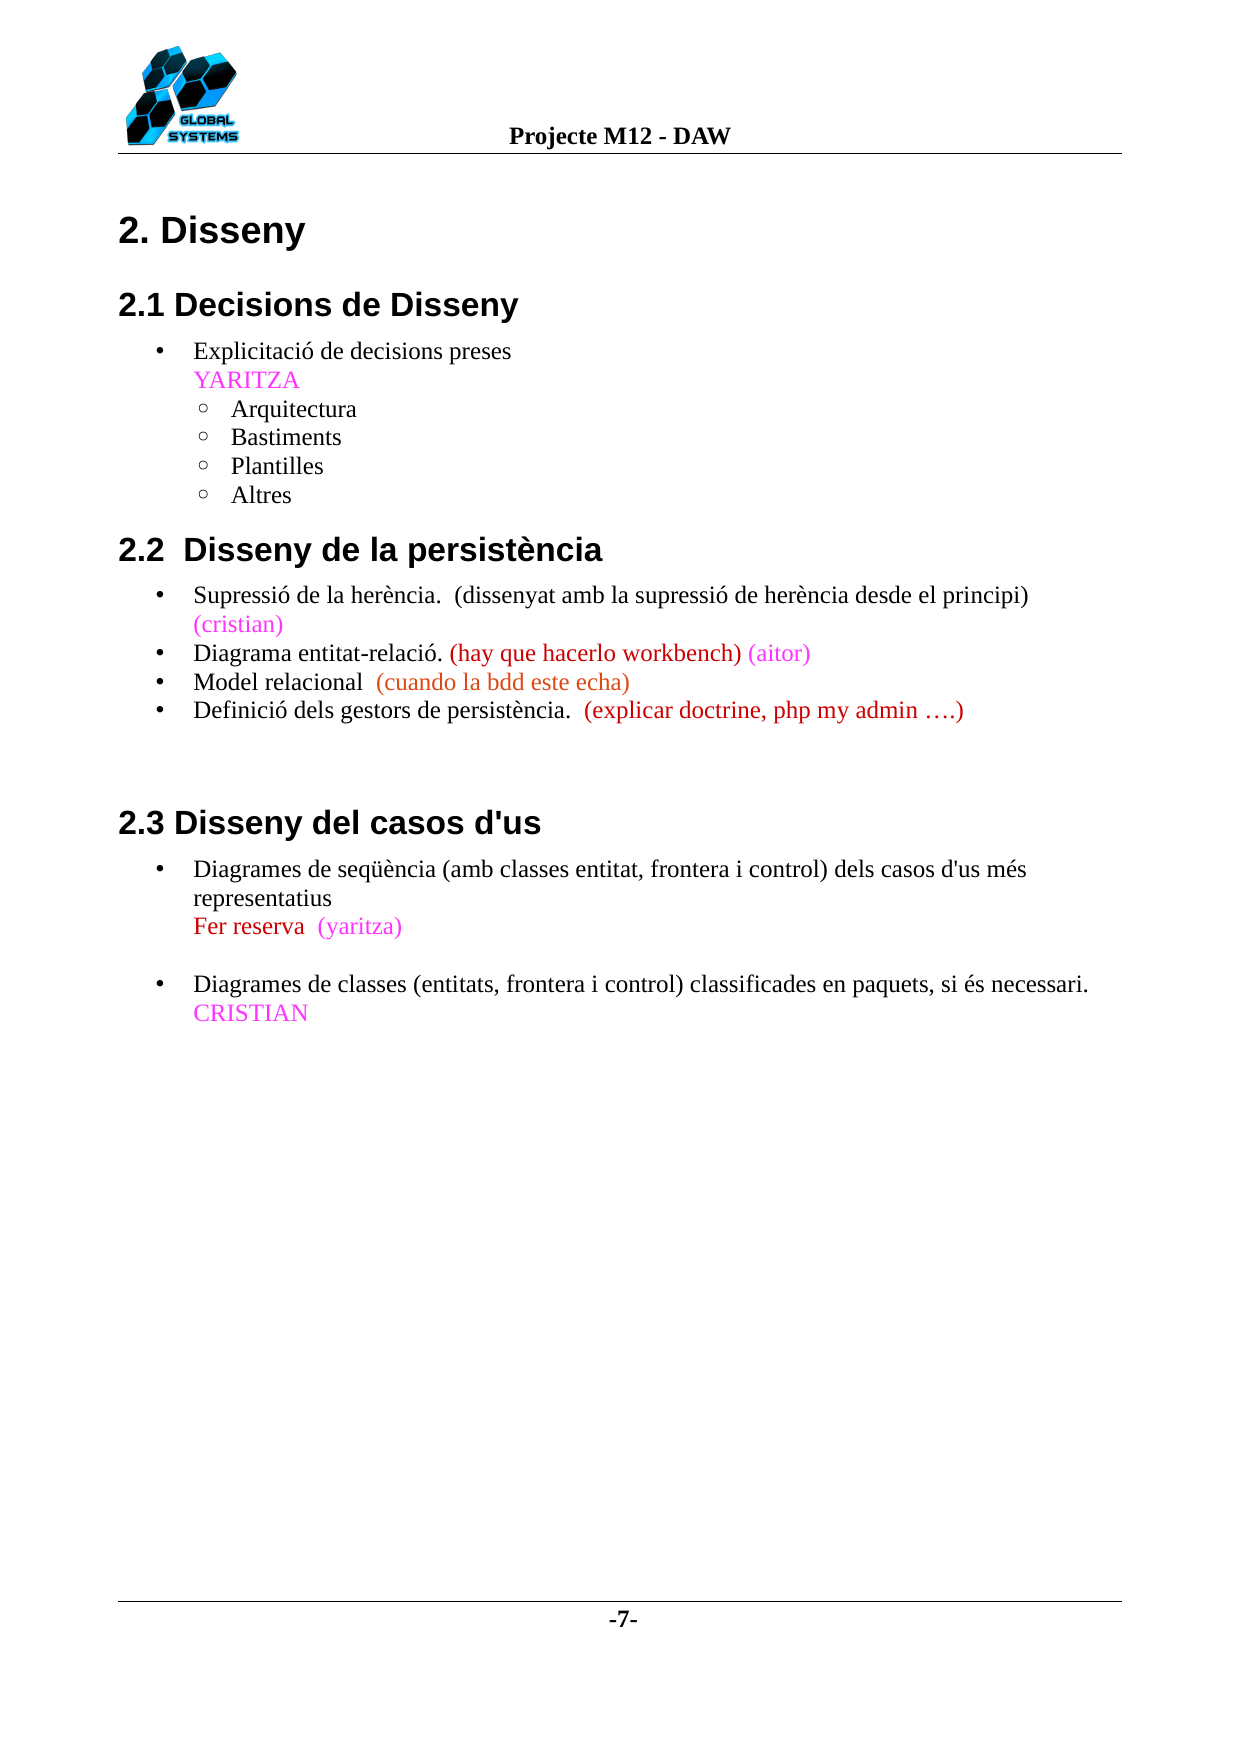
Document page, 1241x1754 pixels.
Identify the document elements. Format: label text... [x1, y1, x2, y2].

subtitle 2.3 Disseny del casos d'us [118, 803, 1122, 841]
list Plantilles [193, 451, 1122, 480]
list Supressió de la herència. (dissenyat amb la supressió de herència desde el principi) (cristian) [156, 581, 1122, 638]
list Diagrames de seqüència (amb classes entitat, frontera i control) dels casos d'us més representatius [156, 854, 1122, 911]
list Diagrama entitat-relació. (hay que hacerlo workbench) (aitor) [156, 638, 1122, 667]
list Definició dels gestors de persistència. (explicar doctrine, php my admin ….) [156, 696, 1122, 724]
list Arquitectura [193, 394, 1122, 422]
picture [121, 20, 244, 165]
list Bastiments [193, 422, 1122, 451]
list YARITZA [156, 365, 1122, 394]
list Explicitació de decisions preses [156, 336, 1122, 365]
list Model relacional (cuando la bdd este echa) [156, 667, 1122, 696]
list Fer reserva (yaritza) [156, 911, 1122, 940]
subtitle 2.2 Disseny de la persistència [118, 529, 1122, 568]
subtitle 2.1 Decisions de Disseny [118, 285, 1122, 324]
list CRISTIAN [156, 998, 1122, 1026]
list Altres [193, 480, 1122, 509]
list Diagrames de classes (entitats, frontera i control) classificades en paquets, si és necessari. [156, 969, 1122, 998]
subtitle 2. Disseny [118, 208, 1122, 252]
